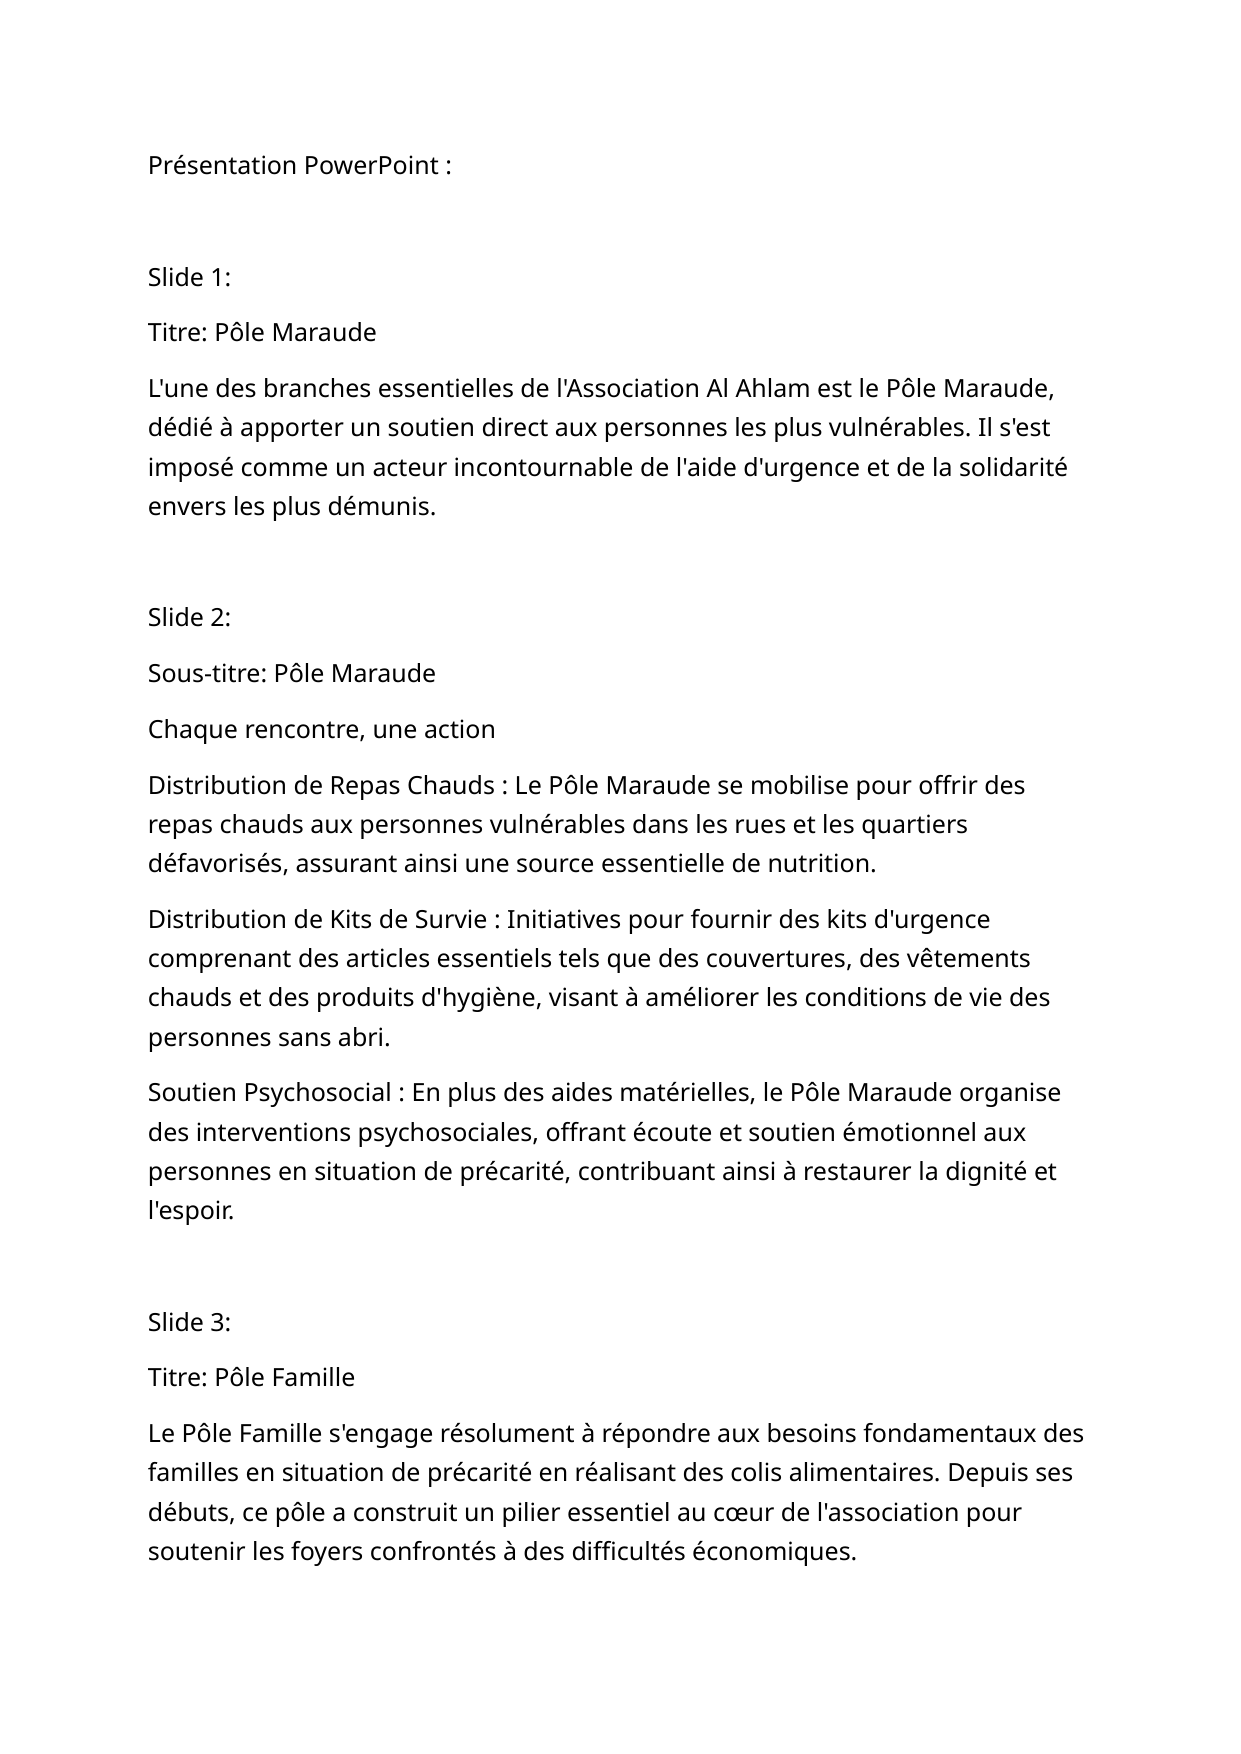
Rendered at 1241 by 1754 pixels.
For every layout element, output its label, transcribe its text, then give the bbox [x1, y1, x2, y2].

text L'une des branches essentielles de l'Association Al Ahlam est le Pôle Maraude, dédié à apporter un soutien direct aux personnes les plus vulnérables. Il s'est imposé comme un acteur incontournable de l'aide d'urgence et de la solidarité envers les plus démunis. [148, 371, 1093, 522]
text Titre: Pôle Maraude [148, 315, 1093, 349]
text Slide 3: [148, 1304, 1093, 1338]
text Chaque rencontre, une action [148, 712, 1093, 746]
text Le Pôle Famille s'engage résolument à répondre aux besoins fondamentaux des familles en situation de précarité en réalisant des colis alimentaires. Depuis ses débuts, ce pôle a construit un pilier essentiel au cœur de l'association pour soutenir les foyers confrontés à des difficultés économiques. [148, 1416, 1093, 1567]
text Distribution de Repas Chauds : Le Pôle Maraude se mobilise pour offrir des repas chauds aux personnes vulnérables dans les rues et les quartiers défavorisés, assurant ainsi une source essentielle de nutrition. [148, 768, 1093, 880]
text Distribution de Kits de Survie : Initiatives pour fournir des kits d'urgence comprenant des articles essentiels tels que des couvertures, des vêtements chauds et des produits d'hygiène, visant à améliorer les conditions de vie des personnes sans abri. [148, 902, 1093, 1053]
text Soutien Psychosocial : En plus des aides matérielles, le Pôle Maraude organise des interventions psychosociales, offrant écoute et soutien émotionnel aux personnes en situation de précarité, contribuant ainsi à restaurer la dignité et l'espoir. [148, 1075, 1093, 1227]
text Slide 2: [148, 600, 1093, 634]
text Titre: Pôle Famille [148, 1360, 1093, 1394]
text Présentation PowerPoint : [148, 148, 1093, 182]
text Sous-titre: Pôle Maraude [148, 656, 1093, 690]
text Slide 1: [148, 259, 1093, 293]
